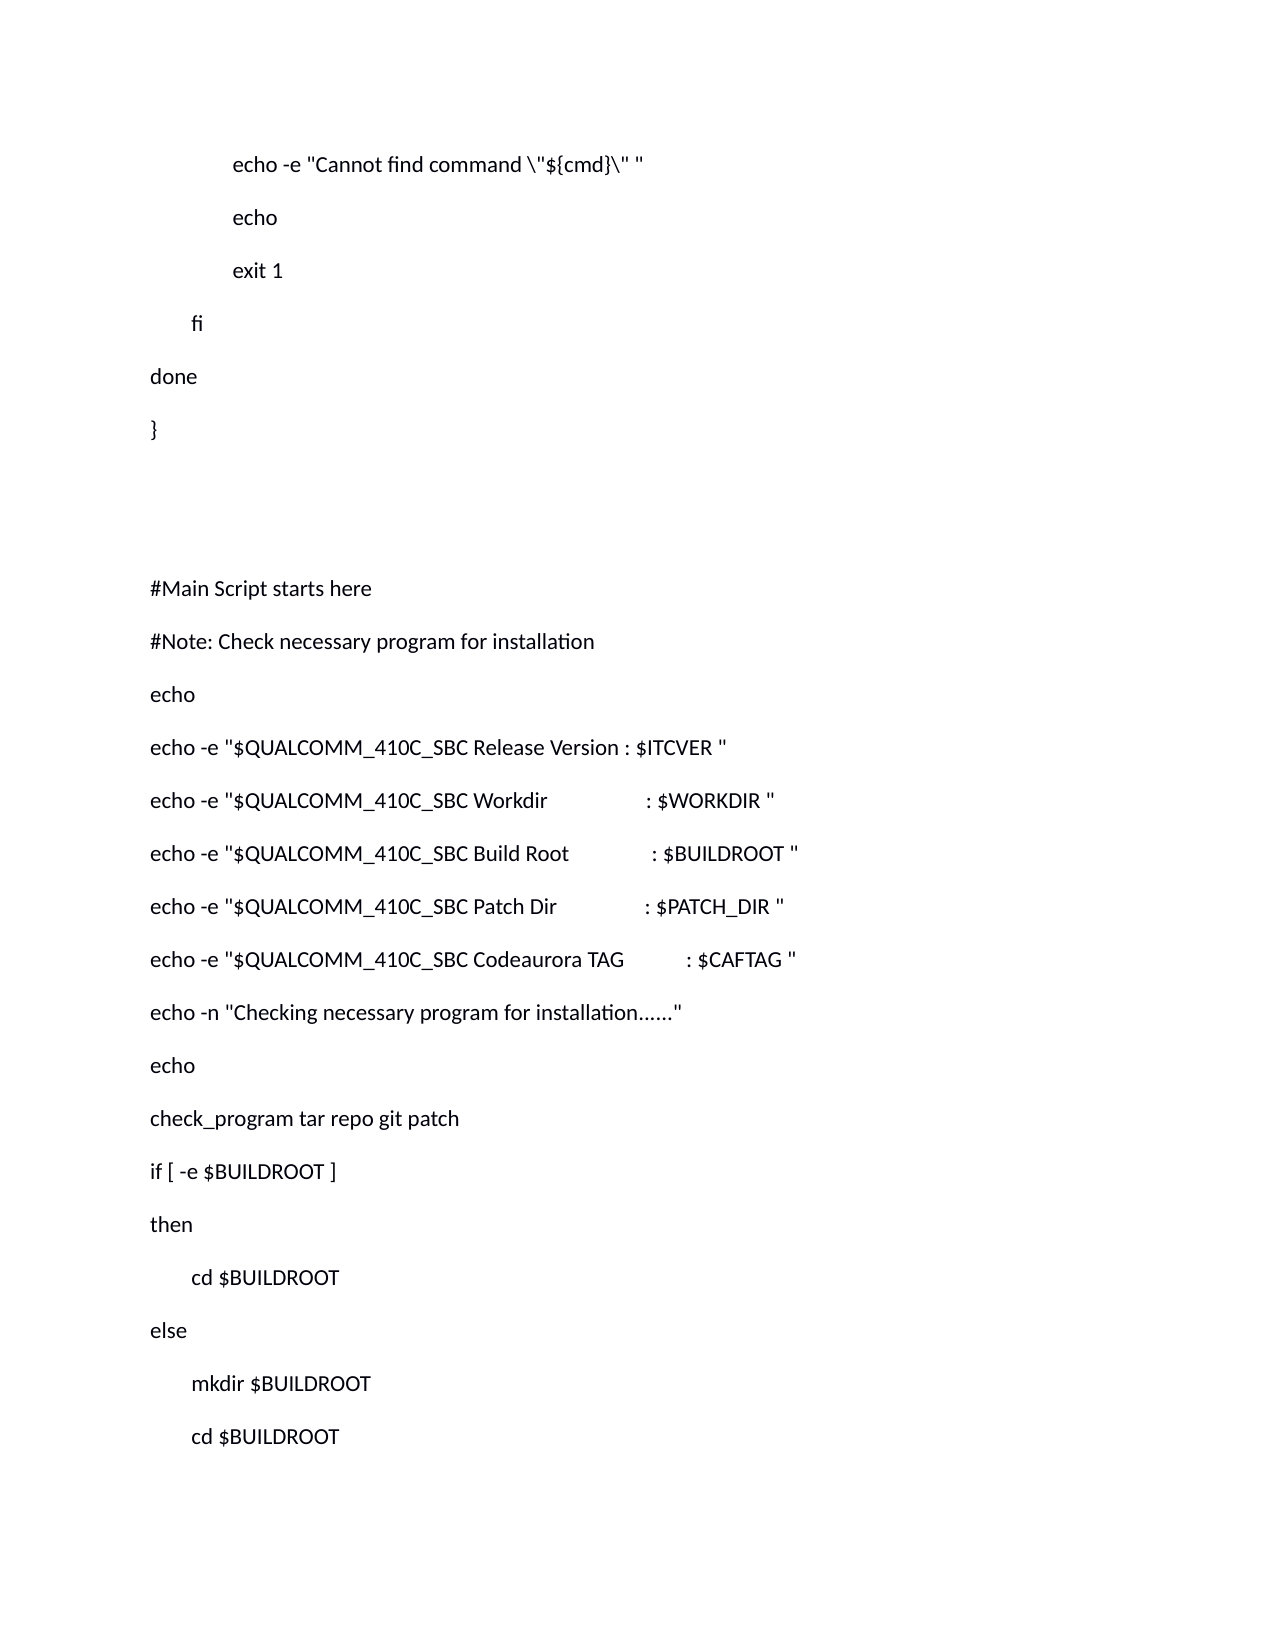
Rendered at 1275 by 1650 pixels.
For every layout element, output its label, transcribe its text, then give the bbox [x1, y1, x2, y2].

text echo -e "$QUALCOMM_410C_SBC Build Root : $BUILDROOT " [150, 839, 1144, 867]
text echo -e "Cannot find command \"${cmd}\" " [150, 150, 1144, 178]
text else [150, 1316, 1144, 1344]
text #Main Script starts here [150, 574, 1144, 602]
text echo -n "Checking necessary program for installation......" [150, 998, 1144, 1026]
text cd $BUILDROOT [150, 1422, 1144, 1451]
text if [ -e $BUILDROOT ] [150, 1157, 1144, 1185]
text echo -e "$QUALCOMM_410C_SBC Release Version : $ITCVER " [150, 733, 1144, 761]
text echo [150, 203, 1144, 231]
text echo [150, 680, 1144, 708]
text echo -e "$QUALCOMM_410C_SBC Workdir : $WORKDIR " [150, 786, 1144, 814]
text echo -e "$QUALCOMM_410C_SBC Patch Dir : $PATCH_DIR " [150, 892, 1144, 920]
text done [150, 362, 1144, 390]
text fi [150, 309, 1144, 337]
text cd $BUILDROOT [150, 1263, 1144, 1291]
text exit 1 [150, 256, 1144, 284]
text then [150, 1210, 1144, 1238]
text echo -e "$QUALCOMM_410C_SBC Codeaurora TAG : $CAFTAG " [150, 945, 1144, 973]
text mkdir $BUILDROOT [150, 1369, 1144, 1397]
text check_program tar repo git patch [150, 1104, 1144, 1132]
text #Note: Check necessary program for installation [150, 627, 1144, 655]
text } [150, 415, 1144, 443]
text echo [150, 1051, 1144, 1079]
